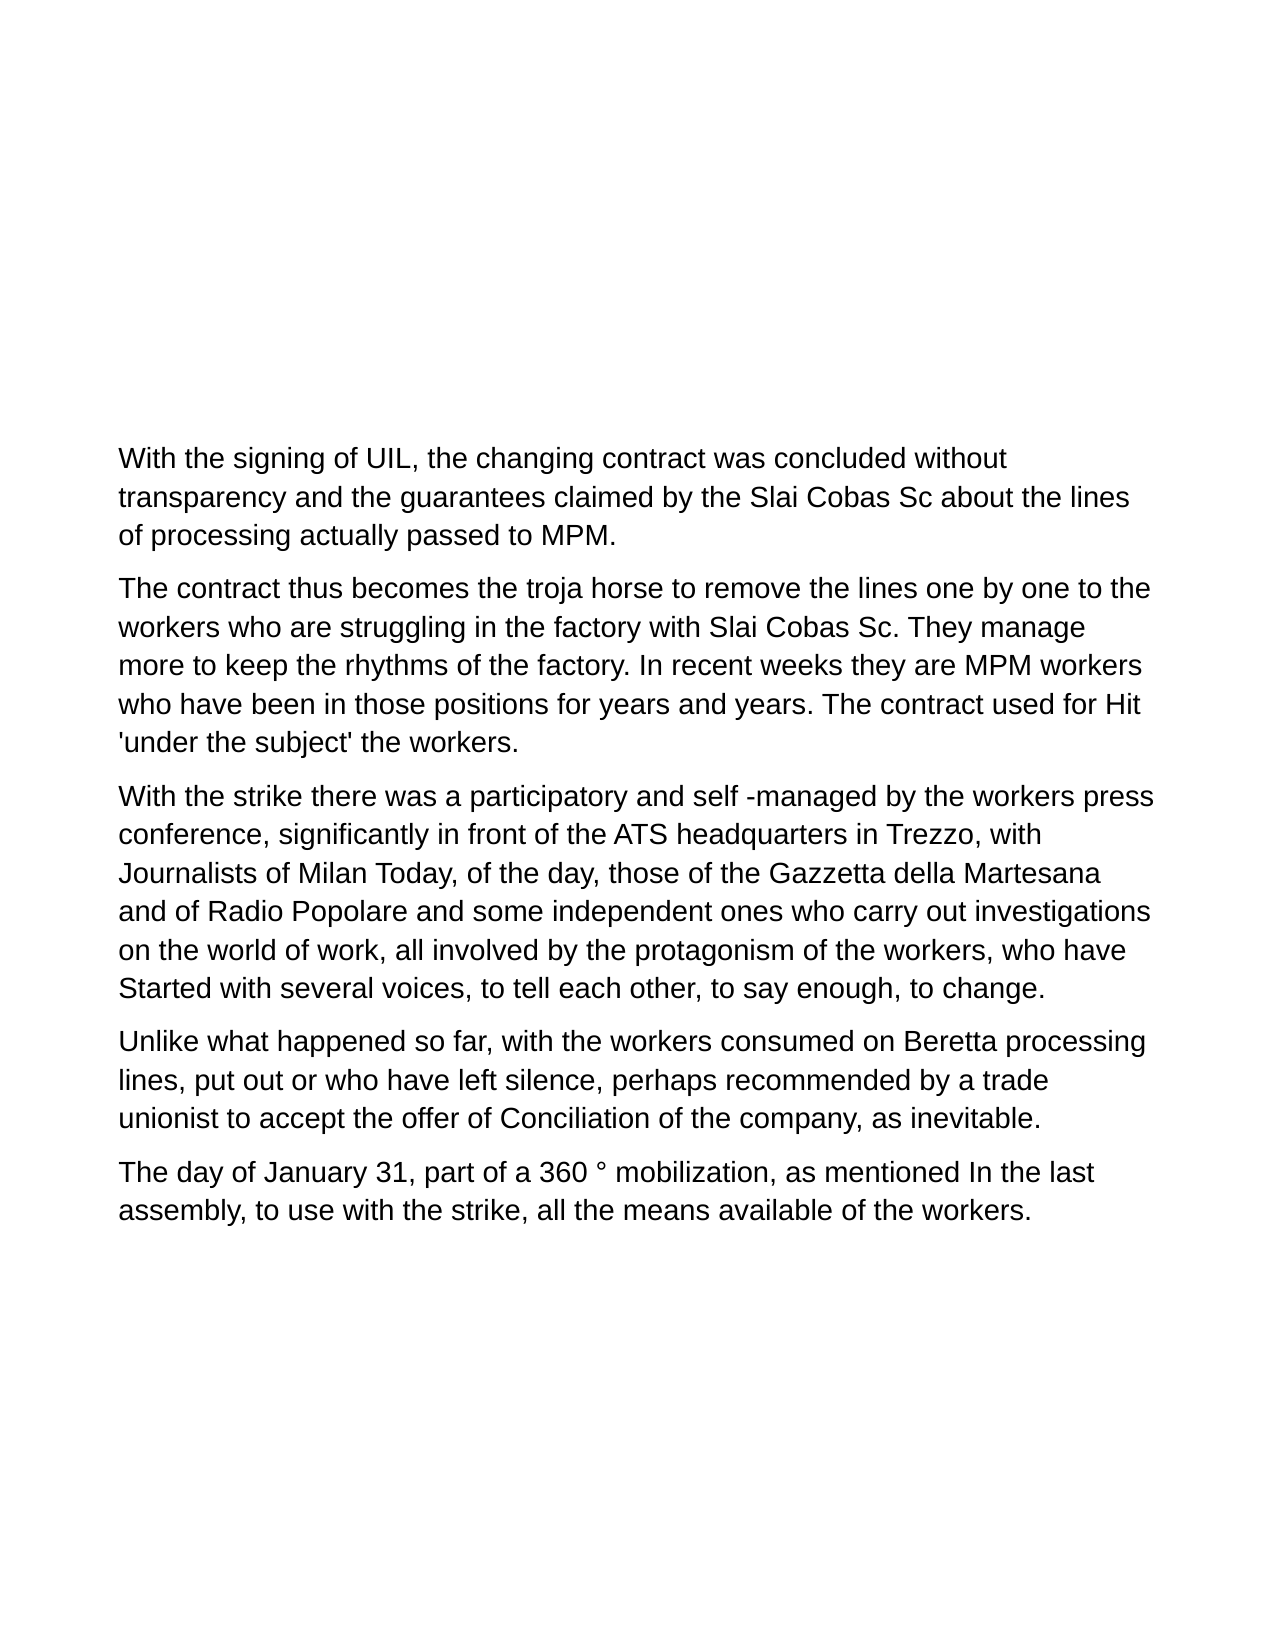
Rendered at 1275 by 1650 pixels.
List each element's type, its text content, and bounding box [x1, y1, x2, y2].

text The contract thus becomes the troja horse to remove the lines one by one to the workers who are struggling in the factory with Slai Cobas Sc. They manage more to keep the rhythms of the factory. In recent weeks they are MPM workers who have been in those positions for years and years. The contract used for Hit 'under the subject' the workers. [118, 571, 1157, 759]
text The strike showed the new contract with MPM of 31.5.22(denunciato anche con un esposto)made in a hurry for the open investigation -oprile 22- from the Guardia di Finanza 'against illegal use by Beretta delle Cooperatives to always have manpower available available and underpaid, explicitly defined as a transhumance of workers', as a facade and commercial operation; How to download on all responsibilities cooperatives; as if to cancel the fact that, i results of the exploitation of precarious work and underpaid of the contract, of the disgusting CCNL Multiservizi, increase the profit of Beretta. [118, 118, 1157, 421]
text With the strike there was a participatory and self -managed by the workers press conference, significantly in front of the ATS headquarters in Trezzo, with Journalists of Milan Today, of the day, those of the Gazzetta della Martesana and of Radio Popolare and some independent ones who carry out investigations on the world of work, all involved by the protagonism of the workers, who have Started with several voices, to tell each other, to say enough, to change. [118, 778, 1157, 1005]
text The day of January 31, part of a 360 ° mobilization, as mentioned In the last assembly, to use with the strike, all the means available of the workers. [118, 1154, 1157, 1227]
text Unlike what happened so far, with the workers consumed on Beretta processing lines, put out or who have left silence, perhaps recommended by a trade unionist to accept the offer of Conciliation of the company, as inevitable. [118, 1024, 1157, 1135]
text With the signing of UIL, the changing contract was concluded without transparency and the guarantees claimed by the Slai Cobas Sc about the lines of processing actually passed to MPM. [118, 441, 1157, 552]
